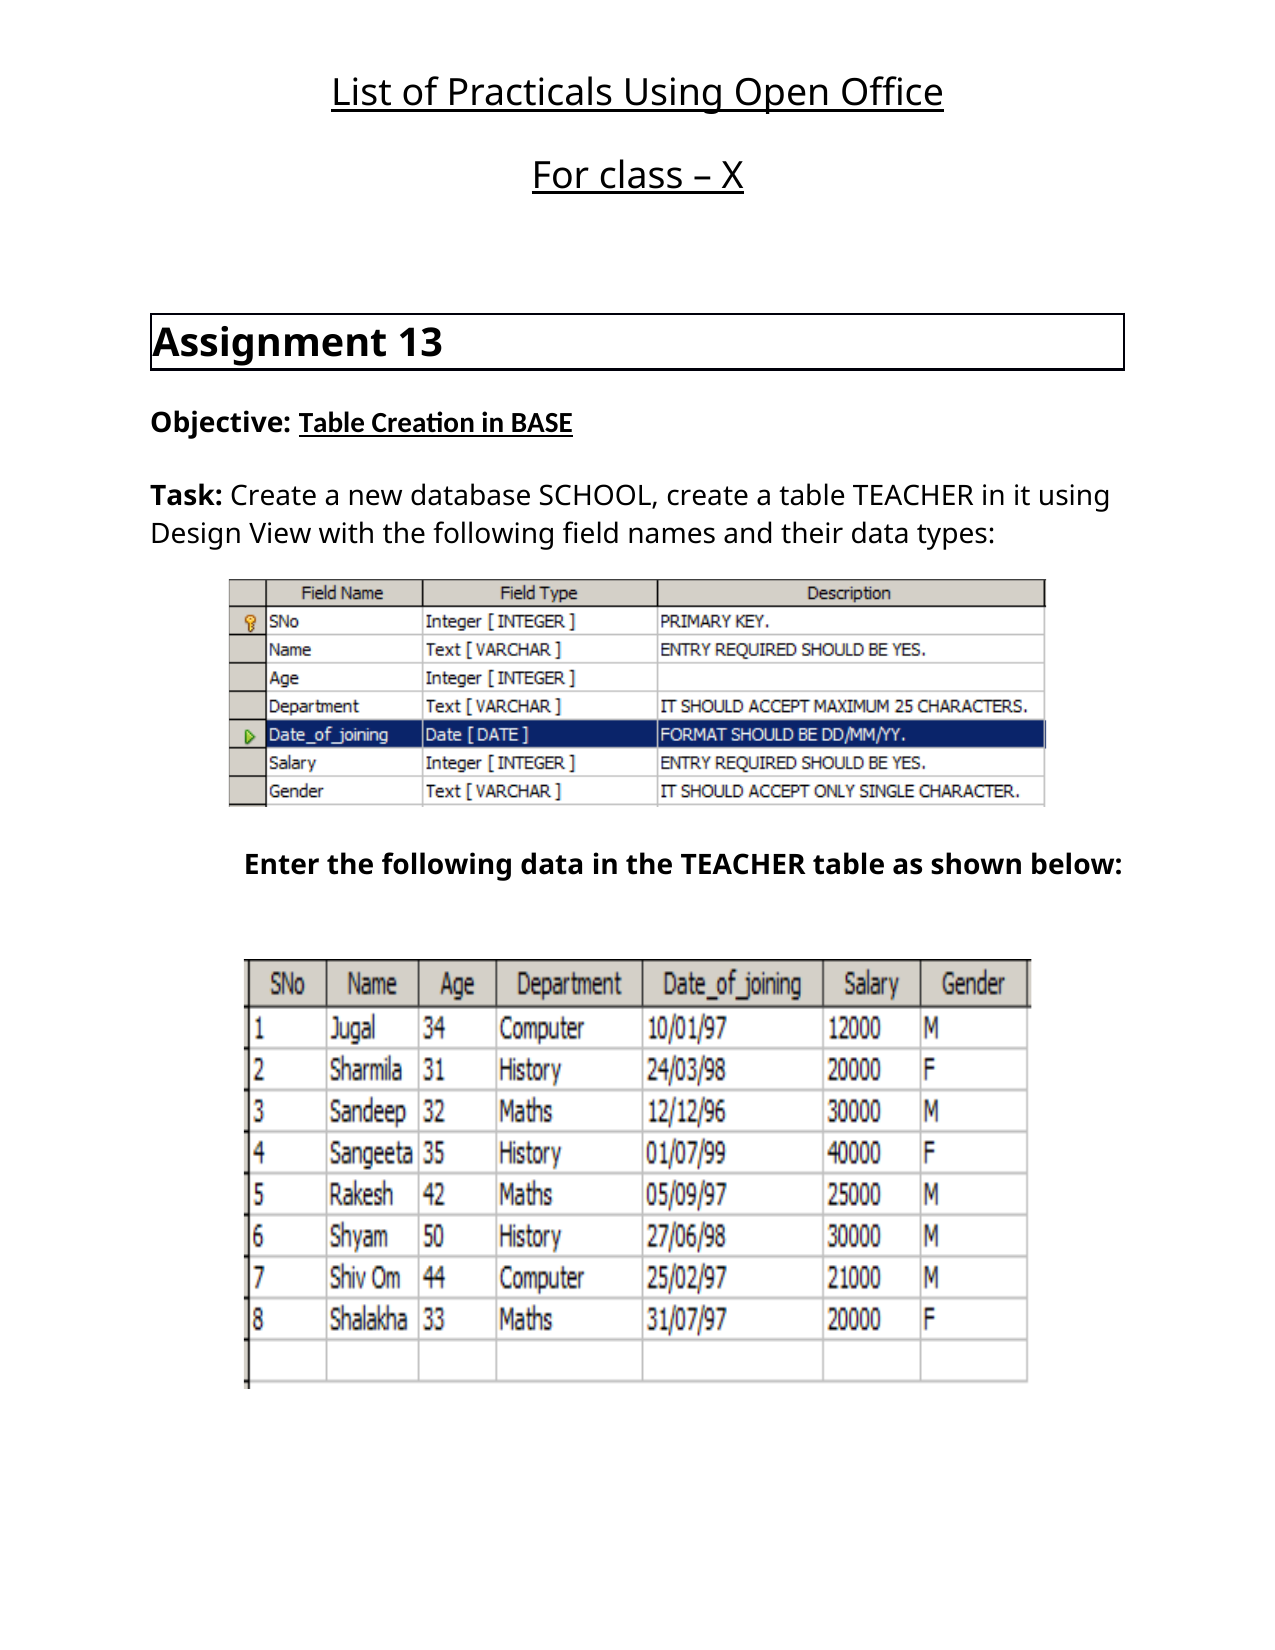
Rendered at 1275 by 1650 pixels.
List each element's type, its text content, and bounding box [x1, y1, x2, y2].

picture [228, 579, 1047, 807]
subtitle For class – X [150, 148, 1125, 199]
subtitle Assignment 13 [152, 315, 1123, 368]
text Task: Create a new database SCHOOL, create a table TEACHER in it using Design View with the following field names and their data types: [150, 475, 1125, 552]
text Enter the following data in the TEACHER table as shown below: [244, 844, 1125, 883]
picture [243, 959, 1032, 1389]
text Objective: Table Creation in BASE [150, 403, 1125, 441]
subtitle List of Practicals Using Open Office [150, 66, 1125, 117]
